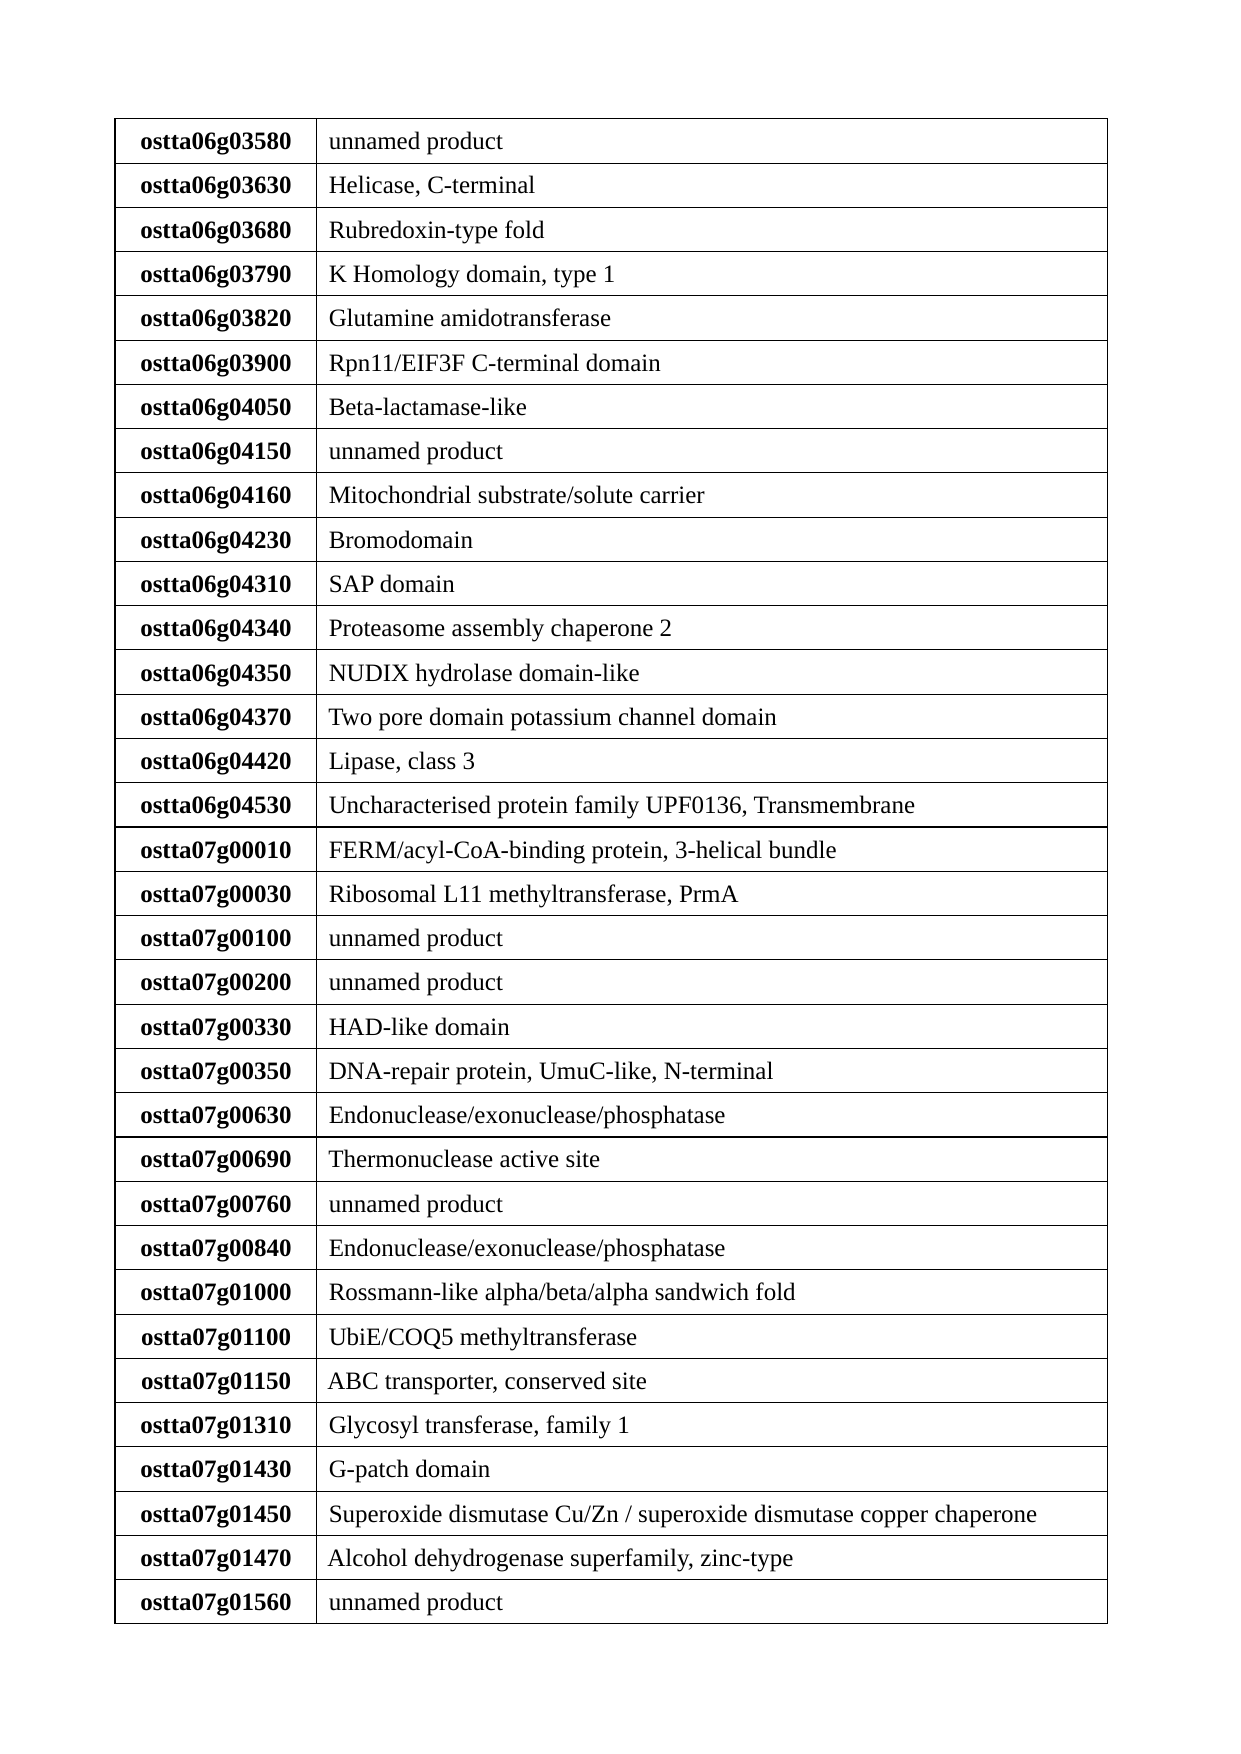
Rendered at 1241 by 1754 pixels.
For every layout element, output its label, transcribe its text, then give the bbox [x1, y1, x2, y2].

table_cell [1108, 871, 1240, 915]
table_cell ostta06g04530 [116, 783, 316, 826]
table_cell ostta07g00690 [116, 1138, 316, 1181]
table_cell [1108, 472, 1240, 517]
table_cell Proteasome assembly chaperone 2 [317, 606, 1107, 649]
table_cell HAD-like domain [317, 1005, 1107, 1048]
table_cell [1108, 517, 1240, 561]
table_cell G-patch domain [317, 1447, 1107, 1491]
table_cell ostta07g00840 [116, 1226, 316, 1269]
table_cell ostta06g04050 [116, 385, 316, 428]
table_cell unnamed product [317, 119, 1107, 162]
table_cell Glycosyl transferase, family 1 [317, 1403, 1107, 1446]
table_cell [1108, 826, 1240, 871]
table_cell ostta07g00100 [116, 916, 316, 959]
table_cell UbiE/COQ5 methyltransferase [317, 1315, 1107, 1358]
table_cell ostta06g04350 [116, 650, 316, 694]
table_cell ostta06g04150 [116, 429, 316, 472]
table_cell [1108, 1136, 1240, 1181]
table_cell Alcohol dehydrogenase superfamily, zinc-type [317, 1536, 1107, 1579]
table_cell [1108, 1181, 1240, 1225]
table_cell ostta07g01560 [116, 1580, 316, 1623]
table_cell [1108, 384, 1240, 428]
table_cell [1108, 738, 1240, 782]
table_cell ostta07g00760 [116, 1182, 316, 1225]
table_cell ostta07g01430 [116, 1447, 316, 1491]
table_cell [1108, 1314, 1240, 1358]
table_cell Lipase, class 3 [317, 739, 1107, 782]
table_cell [1108, 1092, 1240, 1136]
table_cell Glutamine amidotransferase [317, 296, 1107, 339]
table_cell [1108, 207, 1240, 251]
table_cell [1108, 118, 1240, 162]
table_cell unnamed product [317, 916, 1107, 959]
table_cell [1108, 649, 1240, 694]
table_cell [1108, 1579, 1240, 1623]
table_cell [1108, 1402, 1240, 1446]
table_cell [1108, 295, 1240, 339]
table_cell NUDIX hydrolase domain-like [317, 650, 1107, 694]
table_cell [1108, 1491, 1240, 1535]
table_cell [1108, 1225, 1240, 1269]
table_cell [1108, 1269, 1240, 1313]
table_cell [1108, 340, 1240, 384]
table_cell ostta07g01450 [116, 1492, 316, 1535]
table_cell [1108, 1004, 1240, 1048]
table_cell Uncharacterised protein family UPF0136, Transmembrane [317, 783, 1107, 826]
table_cell ostta07g01100 [116, 1315, 316, 1358]
table_cell Beta-lactamase-like [317, 385, 1107, 428]
table_cell Endonuclease/exonuclease/phosphatase [317, 1093, 1107, 1136]
table_cell unnamed product [317, 1182, 1107, 1225]
table_cell ostta07g00030 [116, 872, 316, 915]
table_cell ABC transporter, conserved site [317, 1359, 1107, 1402]
table_cell [1108, 251, 1240, 295]
table_cell ostta07g00630 [116, 1093, 316, 1136]
table_cell ostta06g04310 [116, 562, 316, 605]
table_cell ostta06g03790 [116, 252, 316, 295]
table_cell Rpn11/EIF3F C-terminal domain [317, 341, 1107, 384]
table_cell Rubredoxin-type fold [317, 208, 1107, 251]
table_cell Superoxide dismutase Cu/Zn / superoxide dismutase copper chaperone [317, 1492, 1107, 1535]
table_cell Mitochondrial substrate/solute carrier [317, 473, 1107, 517]
table_cell Thermonuclease active site [317, 1138, 1107, 1181]
table_cell SAP domain [317, 562, 1107, 605]
table_cell ostta06g04230 [116, 518, 316, 561]
table_cell K Homology domain, type 1 [317, 252, 1107, 295]
table_cell ostta06g03820 [116, 296, 316, 339]
table_cell ostta06g03900 [116, 341, 316, 384]
table_cell ostta07g01470 [116, 1536, 316, 1579]
table_cell FERM/acyl-CoA-binding protein, 3-helical bundle [317, 828, 1107, 871]
table_cell Endonuclease/exonuclease/phosphatase [317, 1226, 1107, 1269]
table_cell ostta07g01150 [116, 1359, 316, 1402]
table_cell Two pore domain potassium channel domain [317, 695, 1107, 738]
table_cell ostta06g04340 [116, 606, 316, 649]
table_cell DNA-repair protein, UmuC-like, N-terminal [317, 1049, 1107, 1092]
table_cell ostta06g04370 [116, 695, 316, 738]
table_cell [1108, 1535, 1240, 1579]
table_cell [1108, 428, 1240, 472]
table_cell ostta06g04160 [116, 473, 316, 517]
table_cell [1108, 1446, 1240, 1491]
table_cell unnamed product [317, 960, 1107, 1003]
table_cell Ribosomal L11 methyltransferase, PrmA [317, 872, 1107, 915]
table_cell ostta06g03680 [116, 208, 316, 251]
table_cell ostta07g00010 [116, 828, 316, 871]
table_cell [1108, 959, 1240, 1003]
table_cell [1108, 915, 1240, 959]
table_cell ostta07g01310 [116, 1403, 316, 1446]
table_cell [1108, 605, 1240, 649]
table_cell [1108, 694, 1240, 738]
table_cell [1108, 782, 1240, 826]
table_cell Rossmann-like alpha/beta/alpha sandwich fold [317, 1270, 1107, 1313]
table_cell unnamed product [317, 1580, 1107, 1623]
table_cell ostta06g03630 [116, 164, 316, 207]
table_cell Helicase, C-terminal [317, 164, 1107, 207]
table_cell ostta07g00200 [116, 960, 316, 1003]
table_cell [1108, 163, 1240, 207]
table_cell [1108, 1358, 1240, 1402]
table_cell [1108, 1048, 1240, 1092]
table_cell unnamed product [317, 429, 1107, 472]
table_cell ostta06g03580 [116, 119, 316, 162]
table_cell ostta06g04420 [116, 739, 316, 782]
table_cell [1108, 561, 1240, 605]
table_cell ostta07g00350 [116, 1049, 316, 1092]
table_cell Bromodomain [317, 518, 1107, 561]
table_cell ostta07g01000 [116, 1270, 316, 1313]
table_cell ostta07g00330 [116, 1005, 316, 1048]
